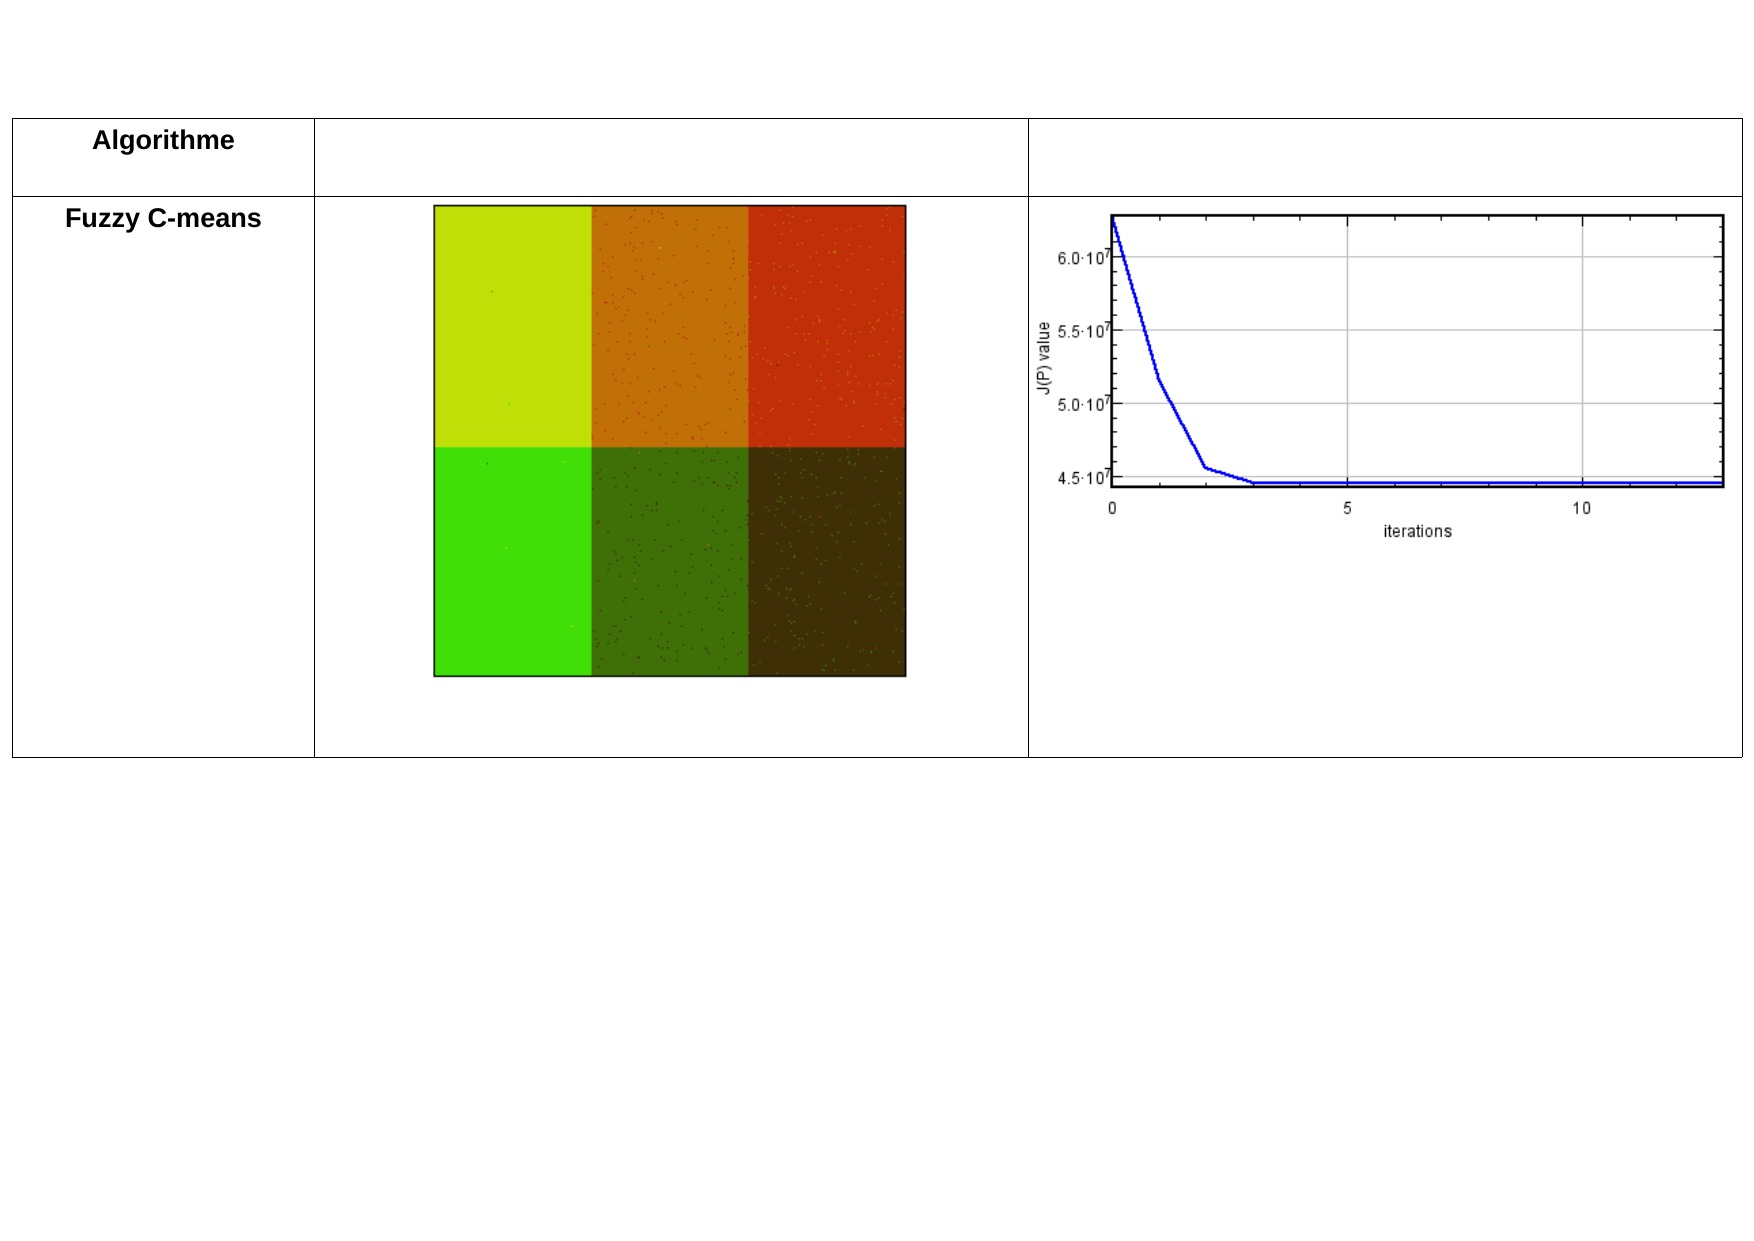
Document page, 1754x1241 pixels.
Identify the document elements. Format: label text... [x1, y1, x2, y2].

picture [1033, 202, 1737, 544]
picture [429, 202, 913, 682]
table_cell Fuzzy C-means [13, 197, 314, 757]
table_header [1029, 119, 1742, 196]
table_header [315, 119, 1028, 196]
table_cell [315, 197, 1028, 757]
table_header Algorithme [13, 119, 314, 196]
table_cell [1029, 197, 1742, 757]
